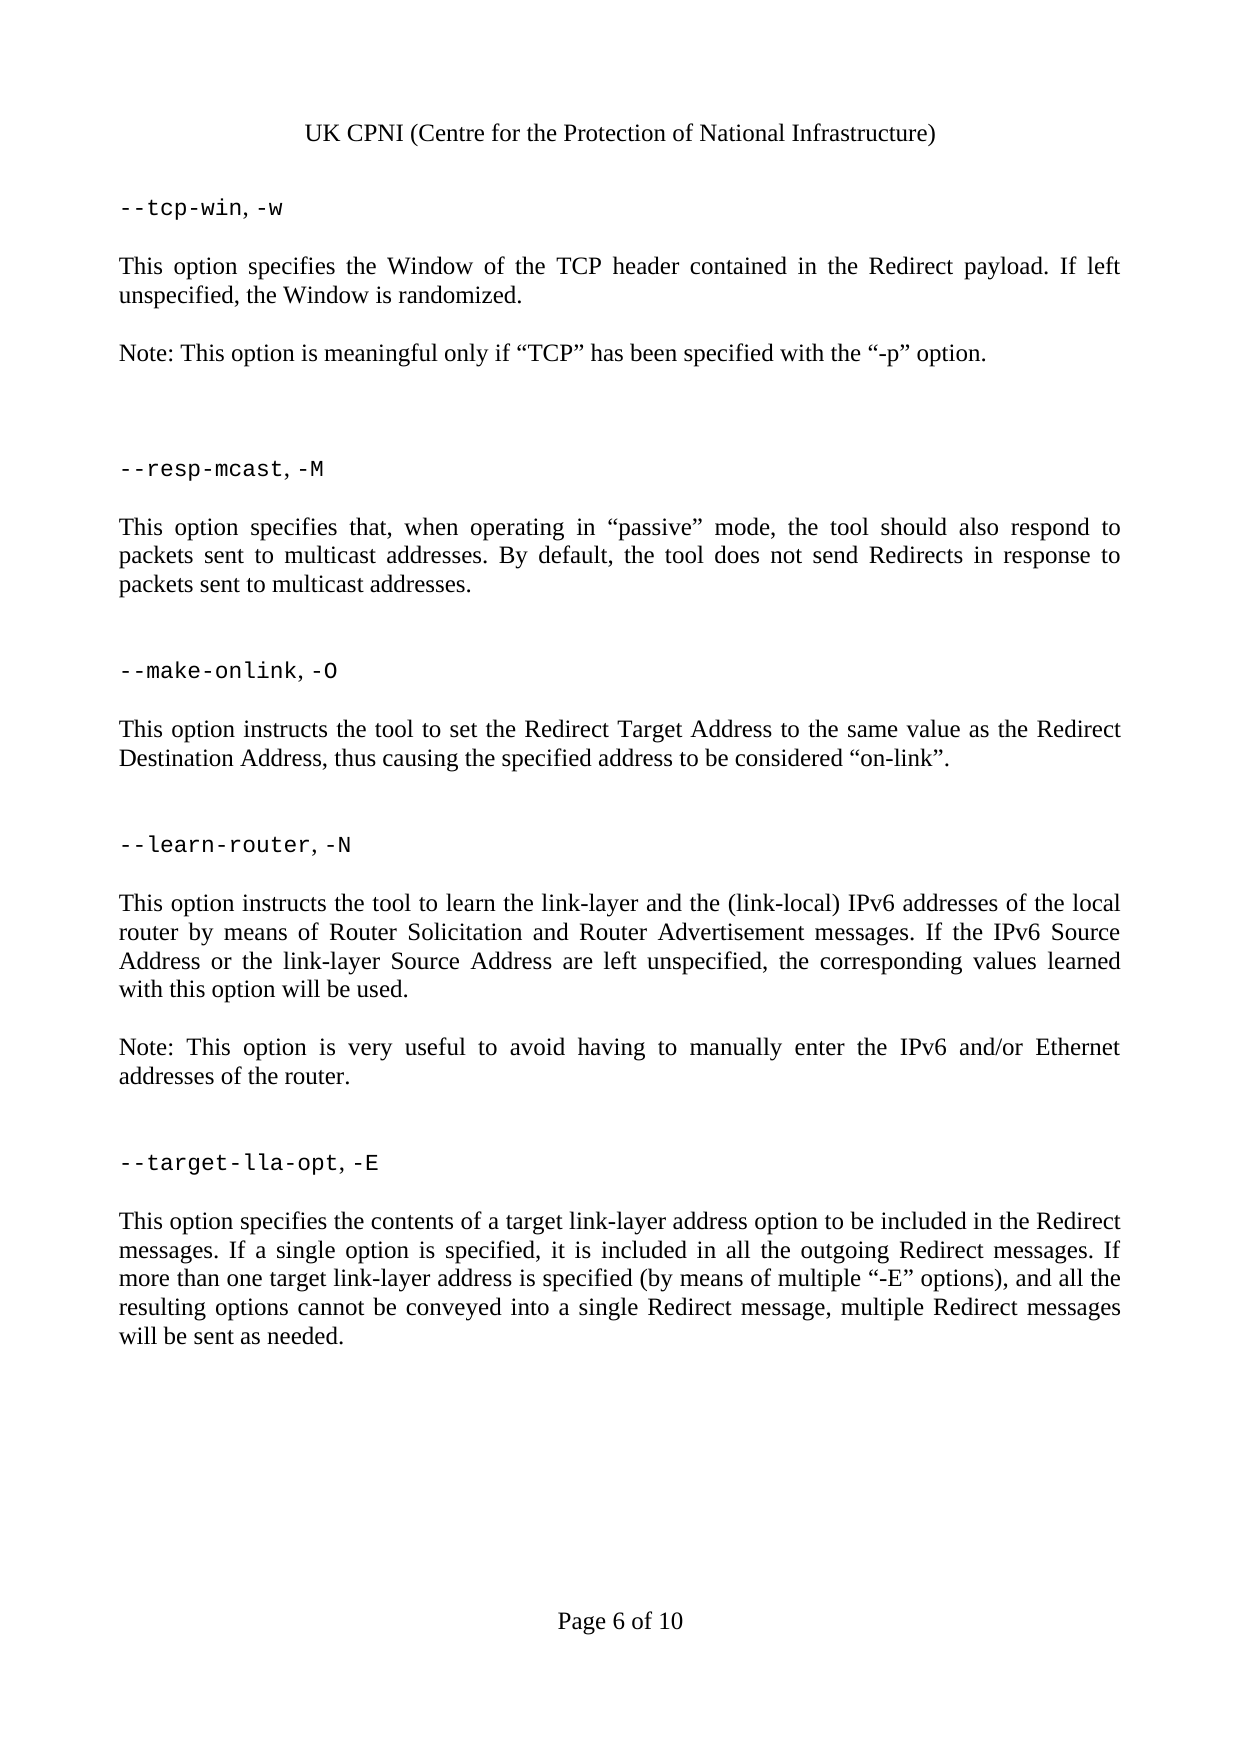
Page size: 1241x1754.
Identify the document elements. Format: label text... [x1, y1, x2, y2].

text This option instructs the tool to set the Redirect Target Address to the same value as the Redirect Destination Address, thus causing the specified address to be considered “on-link”. [118, 714, 1122, 772]
text --target-lla-opt, -E [118, 1147, 1122, 1177]
text --tcp-win, -w [118, 192, 1122, 223]
text --resp-mcast, -M [118, 453, 1122, 483]
text --learn-router, -N [118, 829, 1122, 859]
text Note: This option is meaningful only if “TCP” has been specified with the “-p” option. [118, 338, 1122, 366]
text This option instructs the tool to learn the link-layer and the (link-local) IPv6 addresses of the local router by means of Router Solicitation and Router Advertisement messages. If the IPv6 Source Address or the link-layer Source Address are left unspecified, the corresponding values learned with this option will be used. [118, 888, 1122, 1003]
text Note: This option is very useful to avoid having to manually enter the IPv6 and/or Ethernet addresses of the router. [118, 1032, 1122, 1089]
text --make-onlink, -O [118, 655, 1122, 686]
text This option specifies that, when operating in “passive” mode, the tool should also respond to packets sent to multicast addresses. By default, the tool does not send Redirects in response to packets sent to multicast addresses. [118, 512, 1122, 598]
text This option specifies the contents of a target link-layer address option to be included in the Redirect messages. If a single option is specified, it is included in all the outgoing Redirect messages. If more than one target link-layer address is specified (by means of multiple “-E” options), and all the resulting options cannot be conveyed into a single Redirect message, multiple Redirect messages will be sent as needed. [118, 1206, 1122, 1350]
text This option specifies the Window of the TCP header contained in the Redirect payload. If left unspecified, the Window is randomized. [118, 251, 1122, 309]
